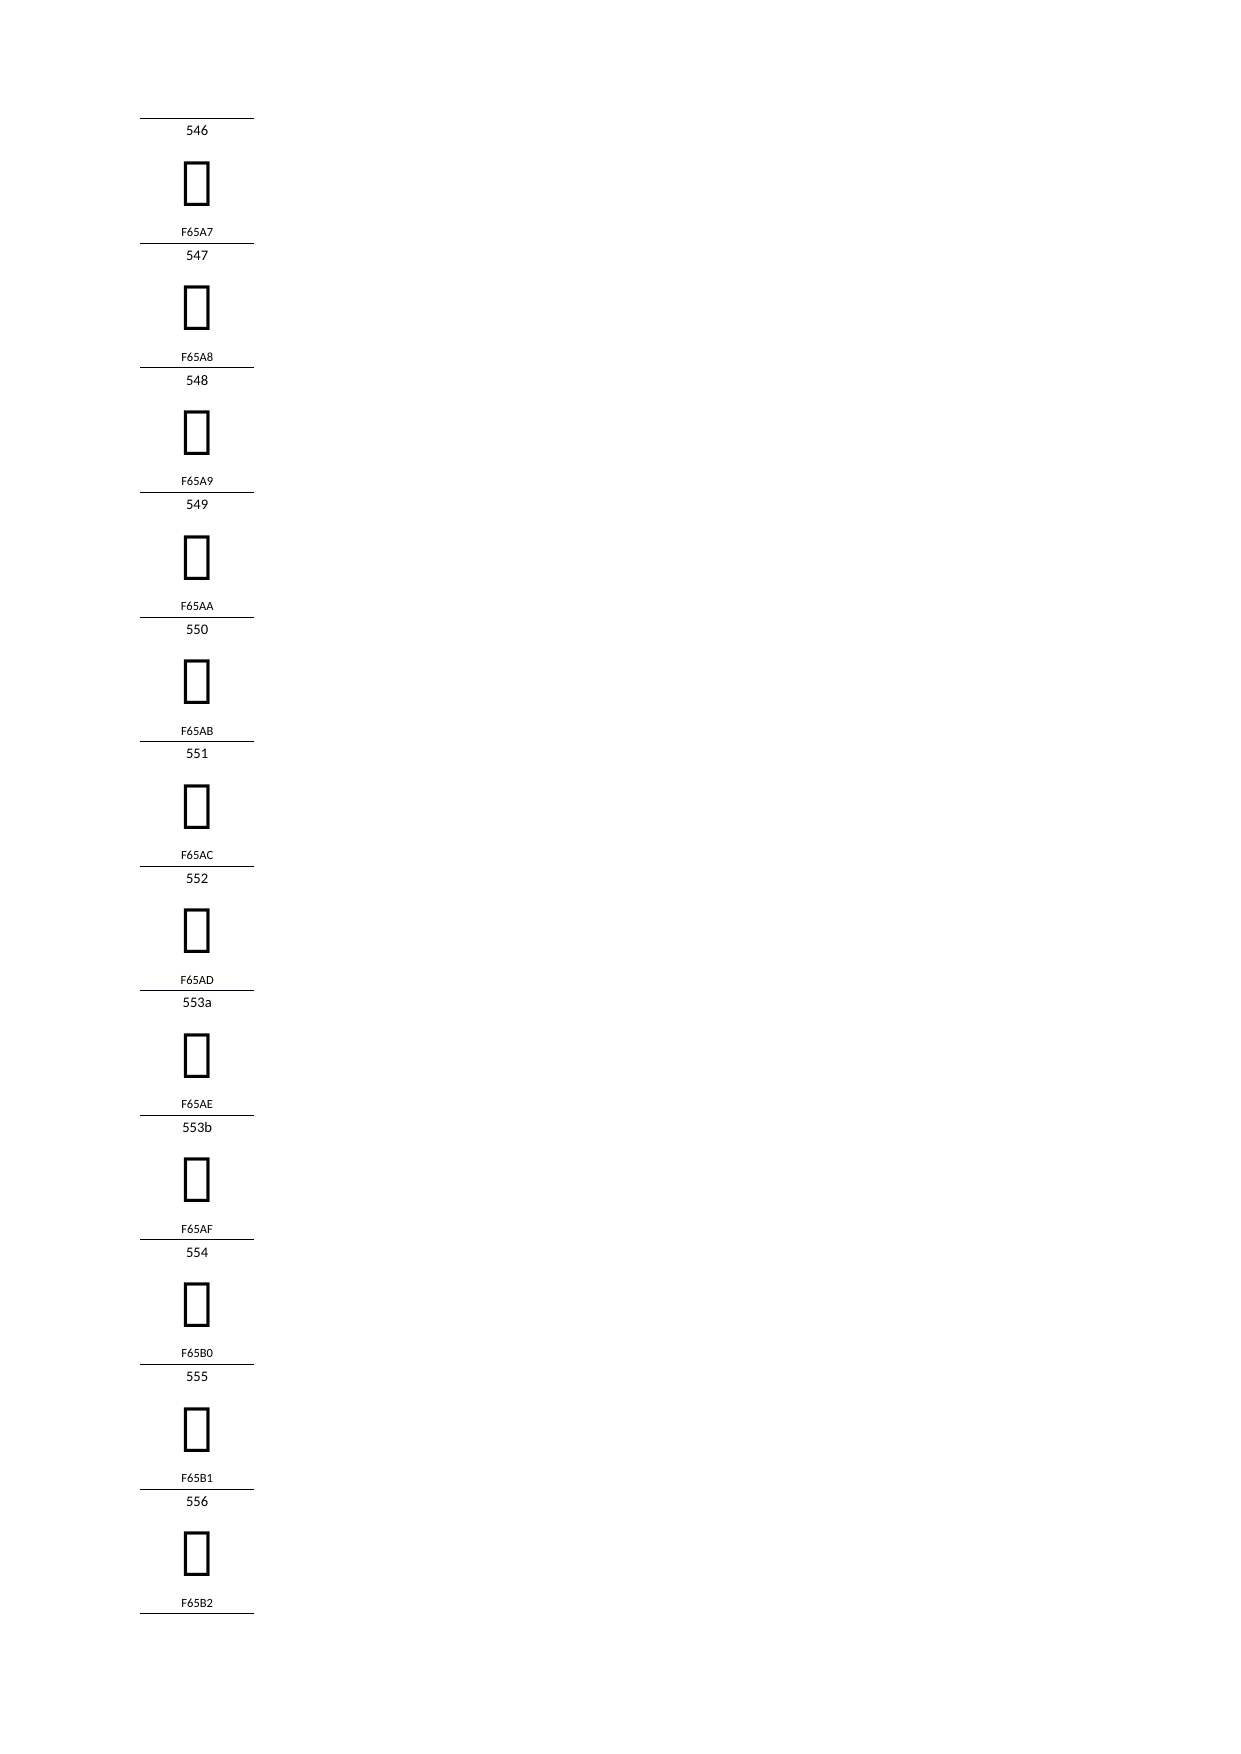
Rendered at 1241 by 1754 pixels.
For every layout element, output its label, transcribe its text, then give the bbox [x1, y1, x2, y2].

table_cell 555 󶖱 F65B1 [140, 1365, 254, 1488]
table_cell 553a 󶖮 F65AE [140, 991, 254, 1115]
table_cell 547 󶖨 F65A8 [140, 244, 254, 367]
table_cell 556 󶖲 F65B2 [140, 1490, 254, 1613]
table_cell 549 󶖪 F65AA [140, 493, 254, 616]
table_cell 554 󶖰 F65B0 [140, 1240, 254, 1364]
table_cell 553b 󶖯 F65AF [140, 1116, 254, 1239]
table_cell 550 󶖫 F65AB [140, 618, 254, 741]
table_cell 546 󶖧 F65A7 [140, 119, 254, 243]
table_cell 552 󶖭 F65AD [140, 867, 254, 990]
table_cell 548 󶖩 F65A9 [140, 368, 254, 492]
table_cell 551 󶖬 F65AC [140, 742, 254, 866]
